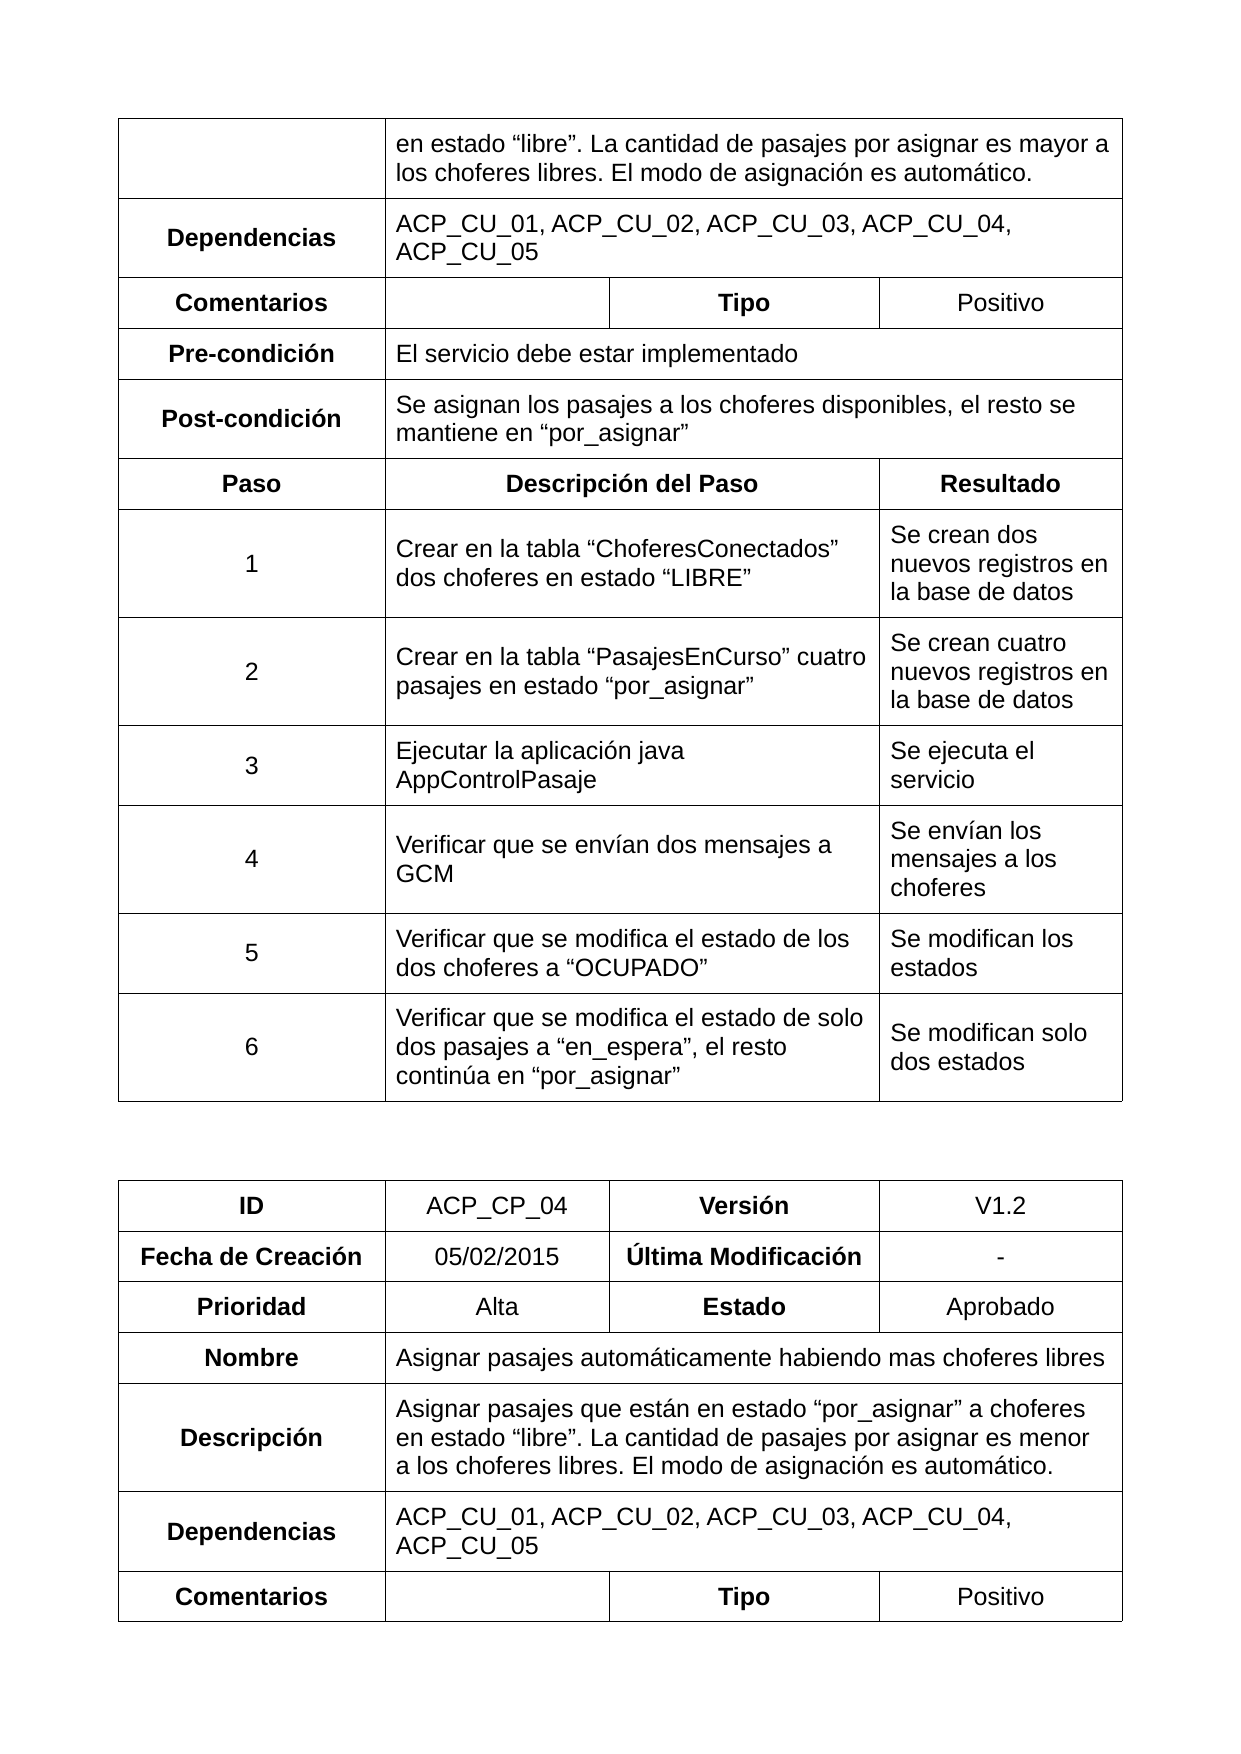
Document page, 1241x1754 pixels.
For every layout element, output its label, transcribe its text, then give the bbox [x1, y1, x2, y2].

table_cell Dependencias [119, 1492, 385, 1571]
table_cell Se envían los mensajes a los choferes [880, 806, 1122, 913]
table_cell [119, 119, 385, 198]
table_cell [386, 1572, 609, 1621]
table_cell Asignar pasajes automáticamente habiendo mas choferes libres [386, 1333, 1122, 1383]
table_header ACP_CP_04 [386, 1181, 609, 1231]
table_cell 3 [119, 726, 385, 805]
table_cell Prioridad [119, 1282, 385, 1332]
table_cell Positivo [880, 278, 1122, 328]
table_cell Alta [386, 1282, 609, 1332]
table_cell Verificar que se envían dos mensajes a GCM [386, 806, 879, 913]
table_header Versión [610, 1181, 879, 1231]
table_cell Verificar que se modifica el estado de solo dos pasajes a “en_espera”, el resto continúa en “por_asignar” [386, 994, 879, 1101]
table_cell Fecha de Creación [119, 1232, 385, 1281]
table_cell - [880, 1232, 1122, 1281]
table_cell Se modifican los estados [880, 914, 1122, 992]
table_cell Se asignan los pasajes a los choferes disponibles, el resto se mantiene en “por_asignar” [386, 380, 1122, 458]
table_cell Estado [610, 1282, 879, 1332]
table_cell Descripción [119, 1384, 385, 1491]
table_cell Se ejecuta el servicio [880, 726, 1122, 805]
table_cell 6 [119, 994, 385, 1101]
table_cell Descripción del Paso [386, 459, 879, 509]
table_cell [386, 278, 609, 328]
table_cell Pre-condición [119, 329, 385, 378]
table_cell Tipo [610, 1572, 879, 1621]
table_header V1.2 [880, 1181, 1122, 1231]
table_cell 1 [119, 510, 385, 617]
table_cell Dependencias [119, 199, 385, 277]
table_cell Asignar pasajes que están en estado “por_asignar” a choferes en estado “libre”. La cantidad de pasajes por asignar es menor a los choferes libres. El modo de asignación es automático. [386, 1384, 1122, 1491]
table_cell 4 [119, 806, 385, 913]
table_cell Comentarios [119, 1572, 385, 1621]
table_cell 5 [119, 914, 385, 992]
table_cell Post-condición [119, 380, 385, 458]
table_cell El servicio debe estar implementado [386, 329, 1122, 378]
table_cell Tipo [610, 278, 879, 328]
table_cell 2 [119, 618, 385, 725]
table_cell Última Modificación [610, 1232, 879, 1281]
table_cell Se crean dos nuevos registros en la base de datos [880, 510, 1122, 617]
table_cell Verificar que se modifica el estado de los dos choferes a “OCUPADO” [386, 914, 879, 992]
table_cell Paso [119, 459, 385, 509]
table_cell ACP_CU_01, ACP_CU_02, ACP_CU_03, ACP_CU_04, ACP_CU_05 [386, 1492, 1122, 1571]
table_cell Se modifican solo dos estados [880, 994, 1122, 1101]
table_cell Positivo [880, 1572, 1122, 1621]
table_cell en estado “libre”. La cantidad de pasajes por asignar es mayor a los choferes libres. El modo de asignación es automático. [386, 119, 1122, 198]
table_cell Se crean cuatro nuevos registros en la base de datos [880, 618, 1122, 725]
table_cell Comentarios [119, 278, 385, 328]
table_header ID [119, 1181, 385, 1231]
table_cell Aprobado [880, 1282, 1122, 1332]
table_cell Crear en la tabla “ChoferesConectados” dos choferes en estado “LIBRE” [386, 510, 879, 617]
table_cell Crear en la tabla “PasajesEnCurso” cuatro pasajes en estado “por_asignar” [386, 618, 879, 725]
table_cell Ejecutar la aplicación java AppControlPasaje [386, 726, 879, 805]
table_cell ACP_CU_01, ACP_CU_02, ACP_CU_03, ACP_CU_04, ACP_CU_05 [386, 199, 1122, 277]
table_cell 05/02/2015 [386, 1232, 609, 1281]
table_cell Resultado [880, 459, 1122, 509]
table_cell Nombre [119, 1333, 385, 1383]
